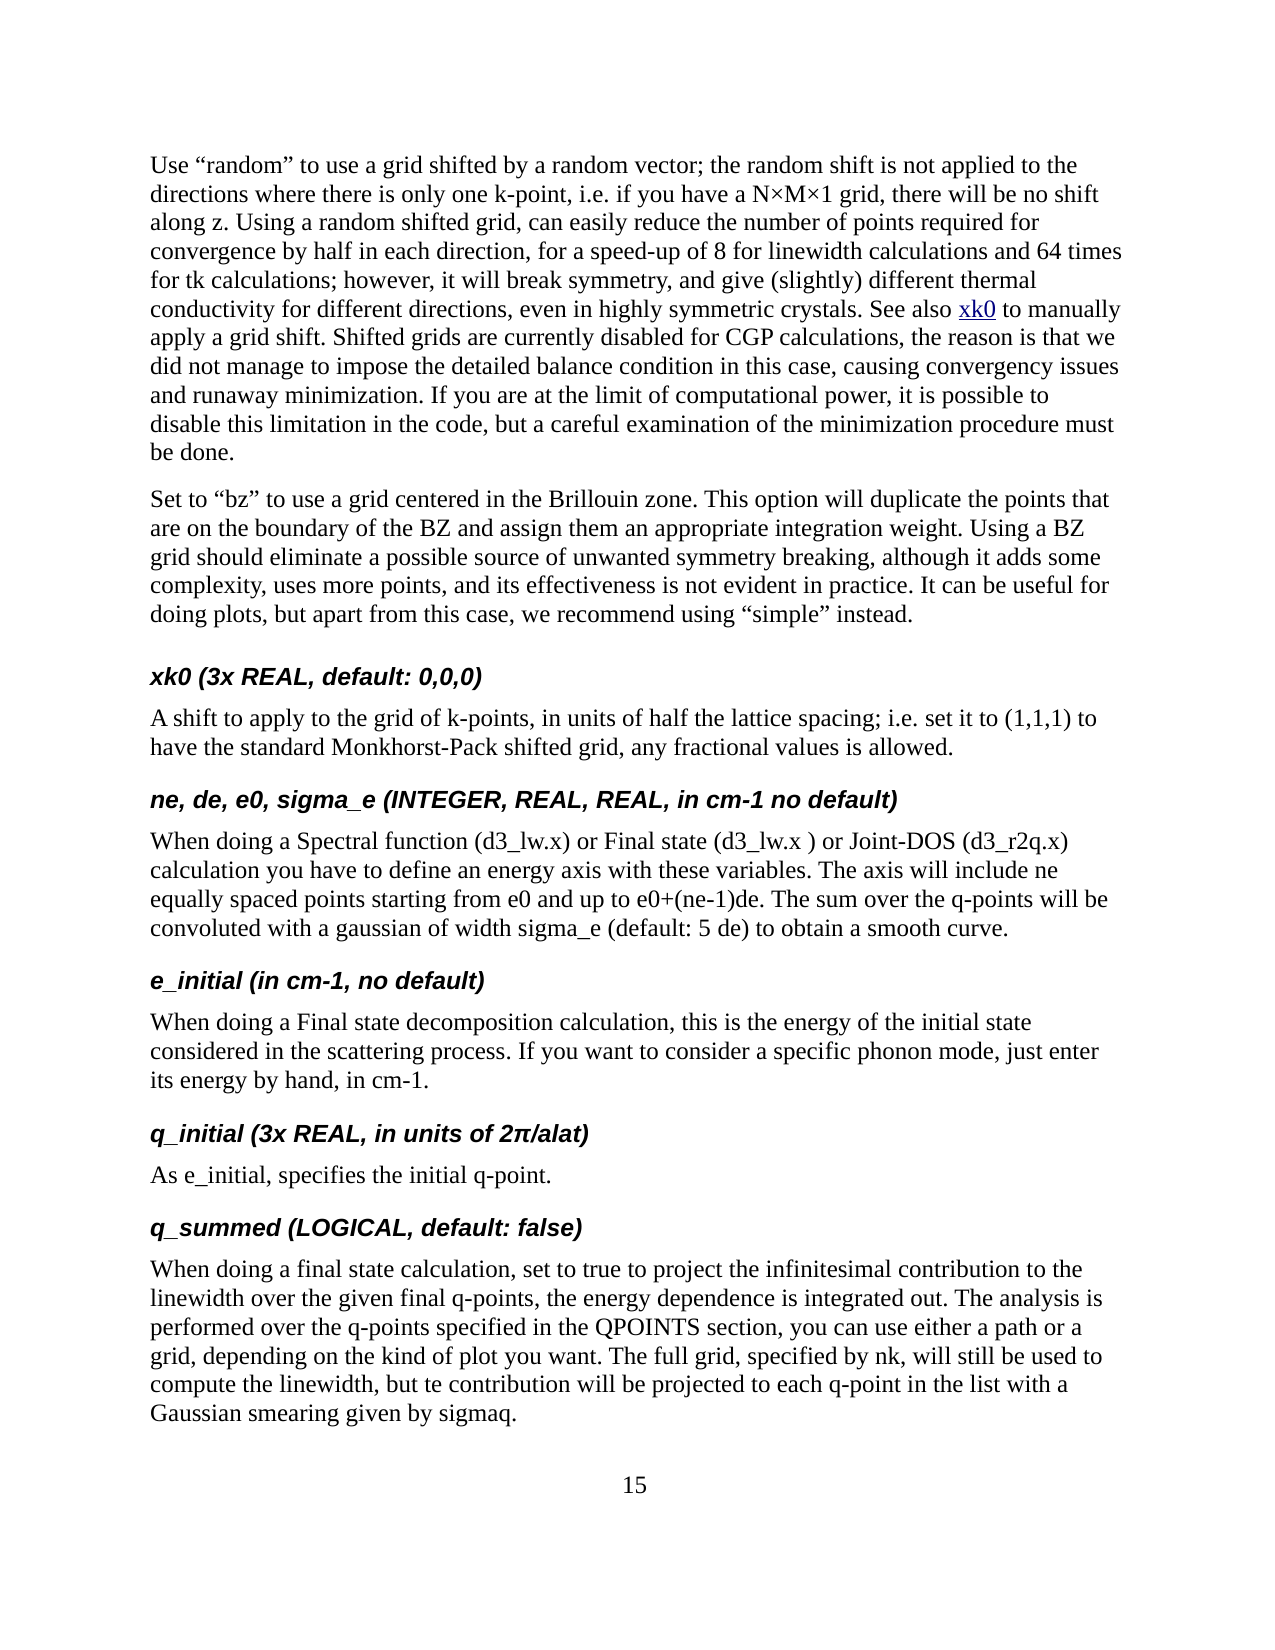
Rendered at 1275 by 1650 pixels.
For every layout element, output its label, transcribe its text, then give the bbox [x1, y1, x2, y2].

text Use “random” to use a grid shifted by a random vector; the random shift is not applied to the directions where there is only one k-point, i.e. if you have a N×M×1 grid, there will be no shift along z. Using a random shifted grid, can easily reduce the number of points required for convergence by half in each direction, for a speed-up of 8 for linewidth calculations and 64 times for tk calculations; however, it will break symmetry, and give (slightly) different thermal conductivity for different directions, even in highly symmetric crystals. See also xk0 to manually apply a grid shift. Shifted grids are currently disabled for CGP calculations, the reason is that we did not manage to impose the detailed balance condition in this case, causing convergency issues and runaway minimization. If you are at the limit of computational power, it is possible to disable this limitation in the code, but a careful examination of the minimization procedure must be done. [150, 150, 1125, 466]
subtitle q_summed (LOGICAL, default: false) [150, 1213, 1125, 1242]
subtitle xk0 (3x REAL, default: 0,0,0) [150, 662, 1125, 690]
subtitle ne, de, e0, sigma_e (INTEGER, REAL, REAL, in cm-1 no default) [150, 785, 1125, 814]
text As e_initial, specifies the initial q-point. [150, 1160, 1125, 1188]
text When doing a final state calculation, set to true to project the infinitesimal contribution to the linewidth over the given final q-points, the energy dependence is integrated out. The analysis is performed over the q-points specified in the QPOINTS section, you can use either a path or a grid, depending on the kind of plot you want. The full grid, specified by nk, will still be used to compute the linewidth, but te contribution will be projected to each q-point in the list with a Gaussian smearing given by sigmaq. [150, 1254, 1125, 1427]
text A shift to apply to the grid of k-points, in units of half the lattice spacing; i.e. set it to (1,1,1) to have the standard Monkhorst-Pack shifted grid, any fractional values is allowed. [150, 703, 1125, 760]
text When doing a Spectral function (d3_lw.x) or Final state (d3_lw.x ) or Joint-DOS (d3_r2q.x) calculation you have to define an energy axis with these variables. The axis will include ne equally spaced points starting from e0 and up to e0+(ne-1)de. The sum over the q-points will be convoluted with a gaussian of width sigma_e (default: 5 de) to obtain a smooth curve. [150, 826, 1125, 941]
text Set to “bz” to use a grid centered in the Brillouin zone. This option will duplicate the points that are on the boundary of the BZ and assign them an appropriate integration weight. Using a BZ grid should eliminate a possible source of unwanted symmetry breaking, although it adds some complexity, uses more points, and its effectiveness is not evident in practice. It can be useful for doing plots, but apart from this case, we recommend using “simple” instead. [150, 484, 1125, 628]
subtitle e_initial (in cm-1, no default) [150, 966, 1125, 995]
text When doing a Final state decomposition calculation, this is the energy of the initial state considered in the scattering process. If you want to consider a specific phonon mode, just enter its energy by hand, in cm-1. [150, 1007, 1125, 1094]
subtitle q_initial (3x REAL, in units of 2π/alat) [150, 1119, 1125, 1147]
